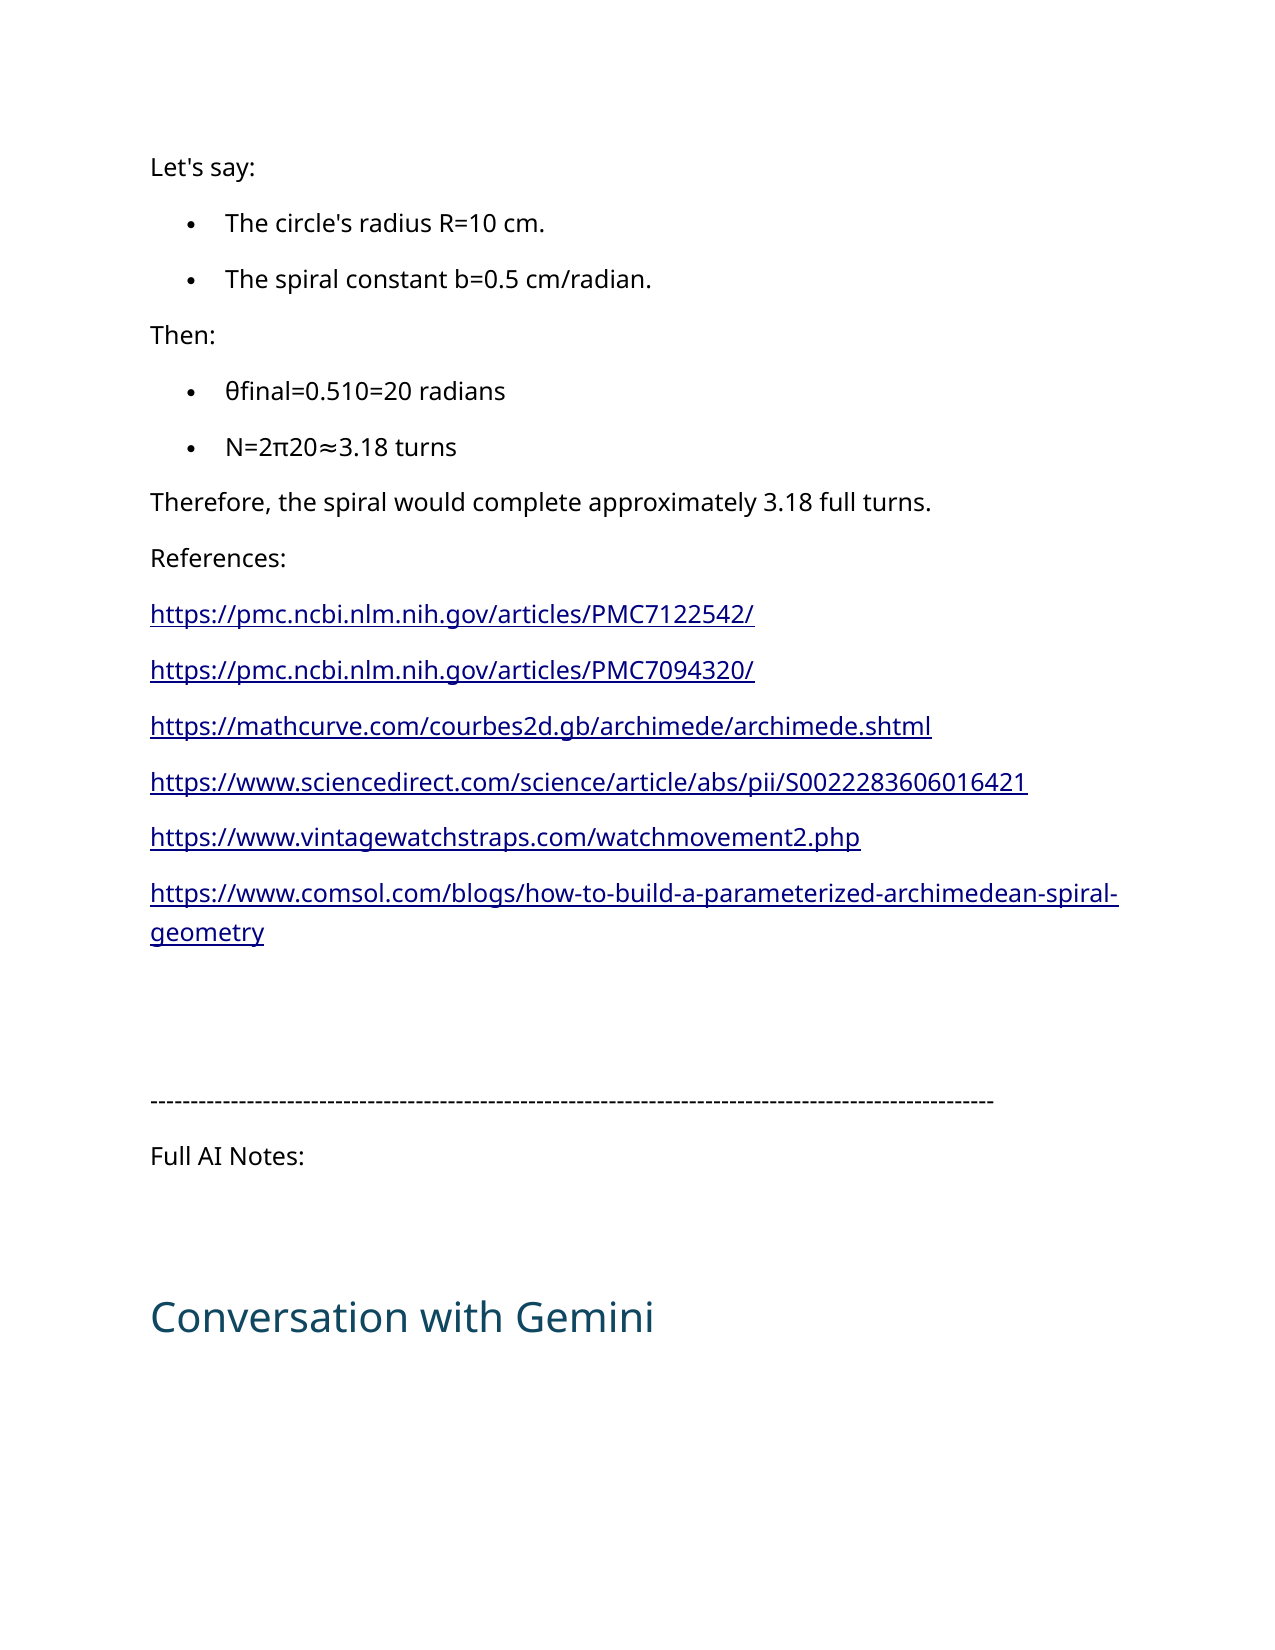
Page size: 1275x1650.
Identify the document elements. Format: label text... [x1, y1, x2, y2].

text https://www.vintagewatchstraps.com/watchmovement2.php [150, 820, 1125, 854]
list θfinal​=0.510​=20 radians [187, 373, 1125, 407]
text Full AI Notes: [150, 1138, 1125, 1172]
text --------------------------------------------------------------------------------------------------------- [150, 1082, 1125, 1117]
text Let's say: [150, 150, 1125, 184]
text Therefore, the spiral would complete approximately 3.18 full turns. [150, 485, 1125, 519]
text References: [150, 541, 1125, 575]
list The spiral constant b=0.5 cm/radian. [187, 262, 1125, 296]
text https://www.comsol.com/blogs/how-to-build-a-parameterized-archimedean-spiral-geometry [150, 876, 1125, 949]
text https://pmc.ncbi.nlm.nih.gov/articles/PMC7094320/ [150, 652, 1125, 687]
list N=2π20​≈3.18 turns [187, 429, 1125, 463]
text https://www.sciencedirect.com/science/article/abs/pii/S0022283606016421 [150, 764, 1125, 798]
text Then: [150, 317, 1125, 352]
list The circle's radius R=10 cm. [187, 206, 1125, 240]
text https://pmc.ncbi.nlm.nih.gov/articles/PMC7122542/ [150, 597, 1125, 631]
text https://mathcurve.com/courbes2d.gb/archimede/archimede.shtml [150, 708, 1125, 742]
subtitle Conversation with Gemini [150, 1287, 1125, 1344]
